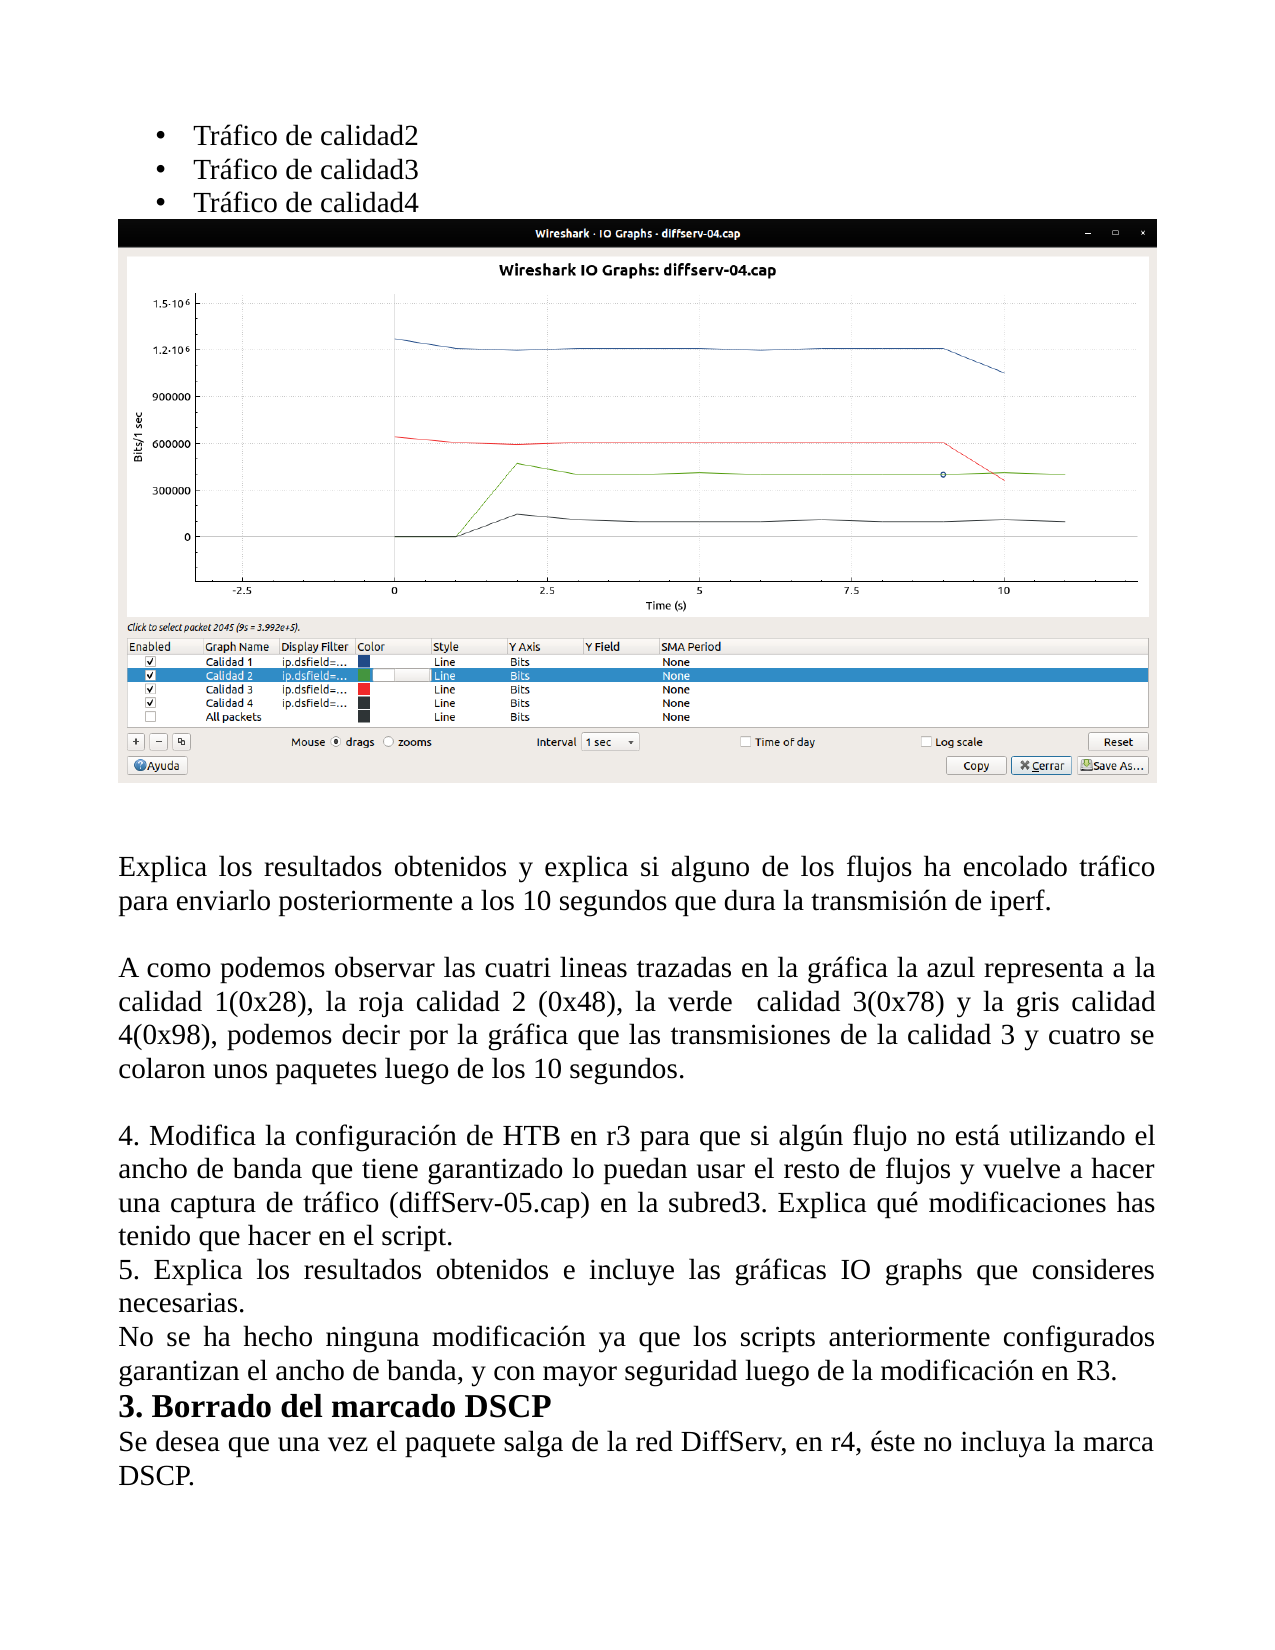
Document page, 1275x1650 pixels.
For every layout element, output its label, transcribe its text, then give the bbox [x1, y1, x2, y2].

list Tráfico de calidad2 [156, 118, 1157, 152]
text Explica los resultados obtenidos y explica si alguno de los flujos ha encolado tráfico para enviarlo posteriormente a los 10 segundos que dura la transmisión de iperf. [118, 849, 1157, 917]
text A como podemos observar las cuatri lineas trazadas en la gráfica la azul representa a la calidad 1(0x28), la roja calidad 2 (0x48), la verde calidad 3(0x78) y la gris calidad 4(0x98), podemos decir por la gráfica que las transmisiones de la calidad 3 y cuatro se colaron unos paquetes luego de los 10 segundos. [118, 950, 1157, 1084]
list Tráfico de calidad3 [156, 152, 1157, 185]
picture [118, 219, 1157, 783]
text 3. Borrado del marcado DSCP [118, 1386, 1157, 1424]
text 4. Modifica la configuración de HTB en r3 para que si algún flujo no está utilizando el ancho de banda que tiene garantizado lo puedan usar el resto de flujos y vuelve a hacer una captura de tráfico (diffServ-05.cap) en la subred3. Explica qué modificaciones has tenido que hacer en el script. [118, 1118, 1157, 1252]
text Se desea que una vez el paquete salga de la red DiffServ, en r4, éste no incluya la marca DSCP. [118, 1424, 1157, 1492]
text 5. Explica los resultados obtenidos e incluye las gráficas IO graphs que consideres necesarias. [118, 1252, 1157, 1319]
text No se ha hecho ninguna modificación ya que los scripts anteriormente configurados garantizan el ancho de banda, y con mayor seguridad luego de la modificación en R3. [118, 1319, 1157, 1386]
list Tráfico de calidad4 [156, 185, 1157, 219]
